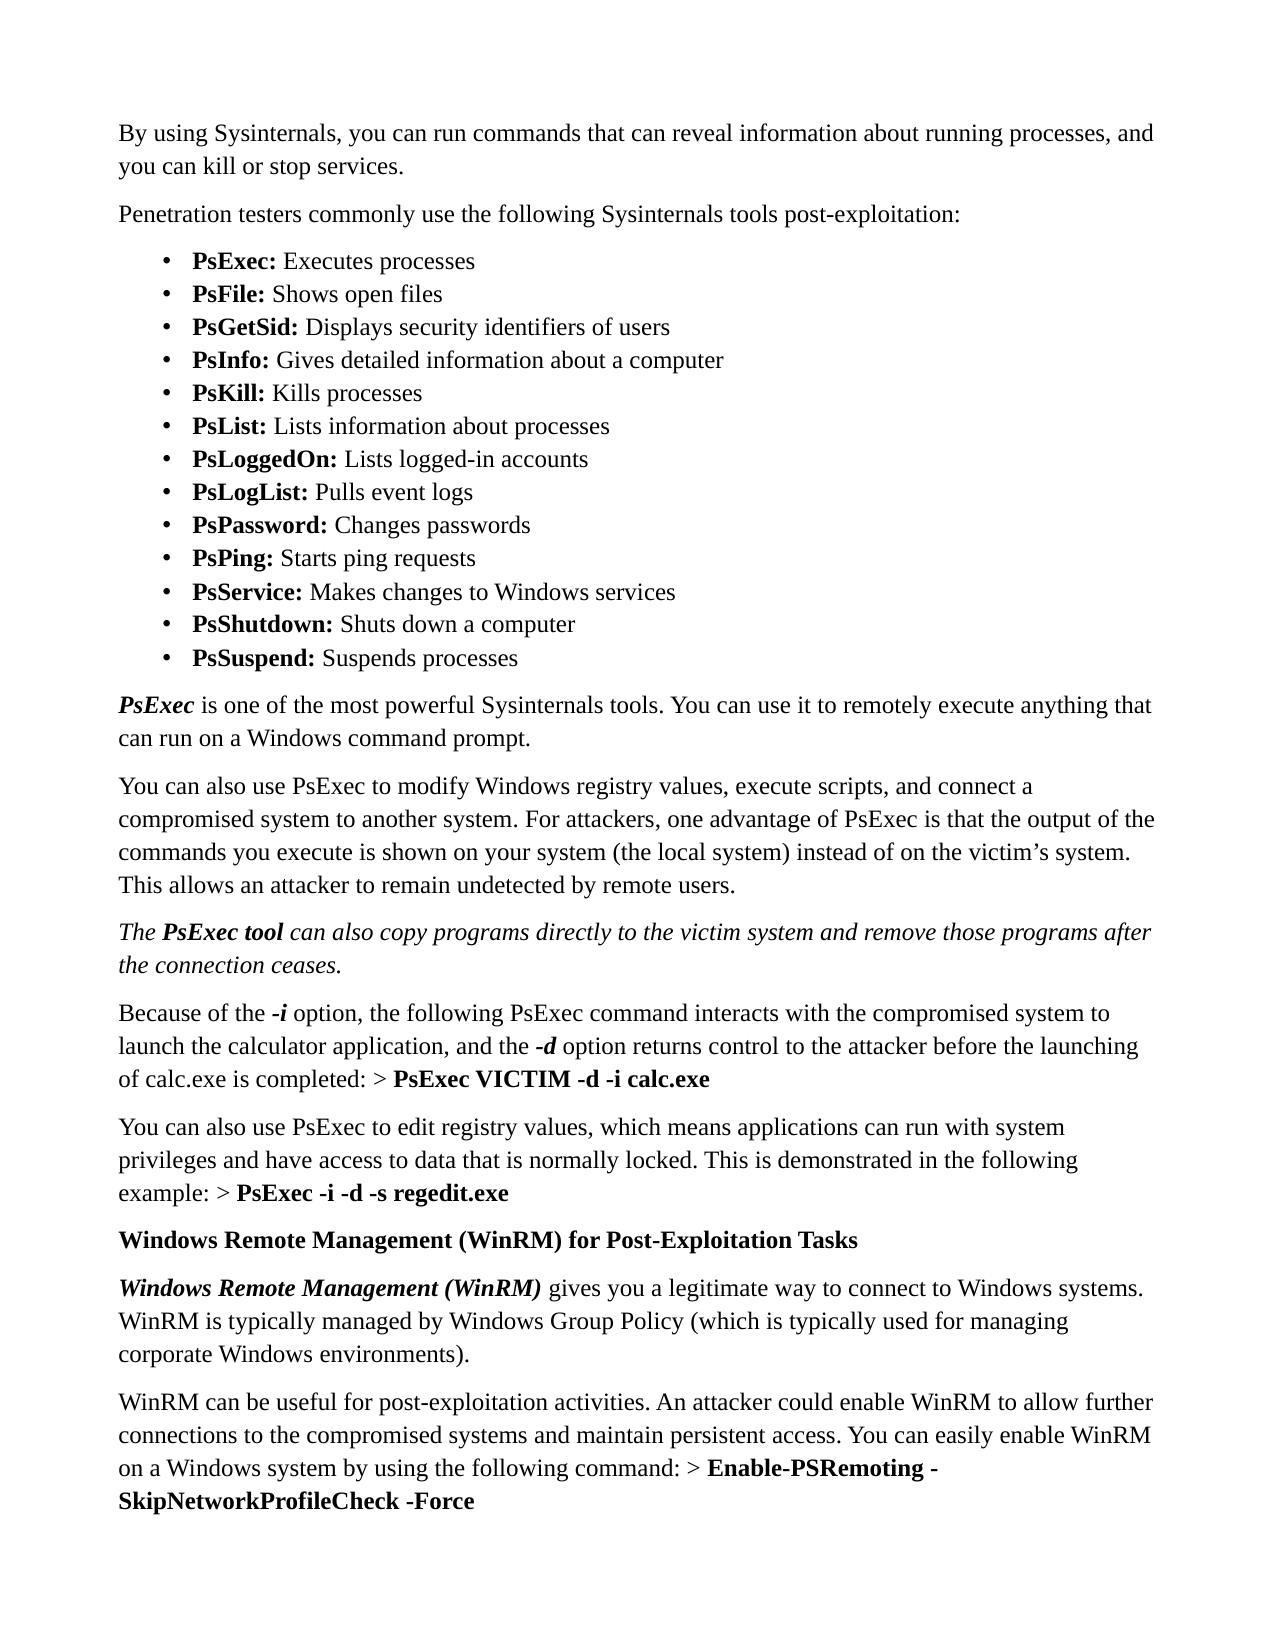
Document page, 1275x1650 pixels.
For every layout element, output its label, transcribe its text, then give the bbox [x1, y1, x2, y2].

list PsService: Makes changes to Windows services [162, 577, 1157, 605]
list PsPassword: Changes passwords [162, 511, 1157, 539]
text The PsExec tool can also copy programs directly to the victim system and remove those programs after the connection ceases. [118, 917, 1157, 979]
list PsFile: Shows open files [162, 279, 1157, 308]
list PsShutdown: Shuts down a computer [162, 609, 1157, 638]
text PsExec is one of the most powerful Sysinternals tools. You can use it to remotely execute anything that can run on a Windows command prompt. [118, 690, 1157, 752]
text Because of the -i option, the following PsExec command interacts with the compromised system to launch the calculator application, and the -d option returns control to the attacker before the launching of calc.exe is completed: > PsExec VICTIM -d -i calc.exe [118, 998, 1157, 1093]
list PsList: Lists information about processes [162, 411, 1157, 440]
list PsInfo: Gives detailed information about a computer [162, 345, 1157, 374]
text Penetration testers commonly use the following Sysinternals tools post-exploitation: [118, 199, 1157, 227]
list PsExec: Executes processes [162, 246, 1157, 275]
text Windows Remote Management (WinRM) for Post-Exploitation Tasks [118, 1225, 1157, 1254]
text WinRM can be useful for post-exploitation activities. An attacker could enable WinRM to allow further connections to the compromised systems and maintain persistent access. You can easily enable WinRM on a Windows system by using the following command: > Enable-PSRemoting -SkipNetworkProfileCheck -Force [118, 1387, 1157, 1514]
list PsLoggedOn: Lists logged-in accounts [162, 444, 1157, 473]
list PsSuspend: Suspends processes [162, 643, 1157, 671]
list PsGetSid: Displays security identifiers of users [162, 312, 1157, 341]
text You can also use PsExec to edit registry values, which means applications can run with system privileges and have access to data that is normally locked. This is demonstrated in the following example: > PsExec -i -d -s regedit.exe [118, 1112, 1157, 1207]
text Windows Remote Management (WinRM) gives you a legitimate way to connect to Windows systems. WinRM is typically managed by Windows Group Policy (which is typically used for managing corporate Windows environments). [118, 1273, 1157, 1368]
text You can also use PsExec to modify Windows registry values, execute scripts, and connect a compromised system to another system. For attackers, one advantage of PsExec is that the output of the commands you execute is shown on your system (the local system) instead of on the victim’s system. This allows an attacker to remain undetected by remote users. [118, 771, 1157, 899]
text By using Sysinternals, you can run commands that can reveal information about running processes, and you can kill or stop services. [118, 118, 1157, 180]
list PsKill: Kills processes [162, 378, 1157, 407]
list PsPing: Starts ping requests [162, 543, 1157, 572]
list PsLogList: Pulls event logs [162, 477, 1157, 506]
